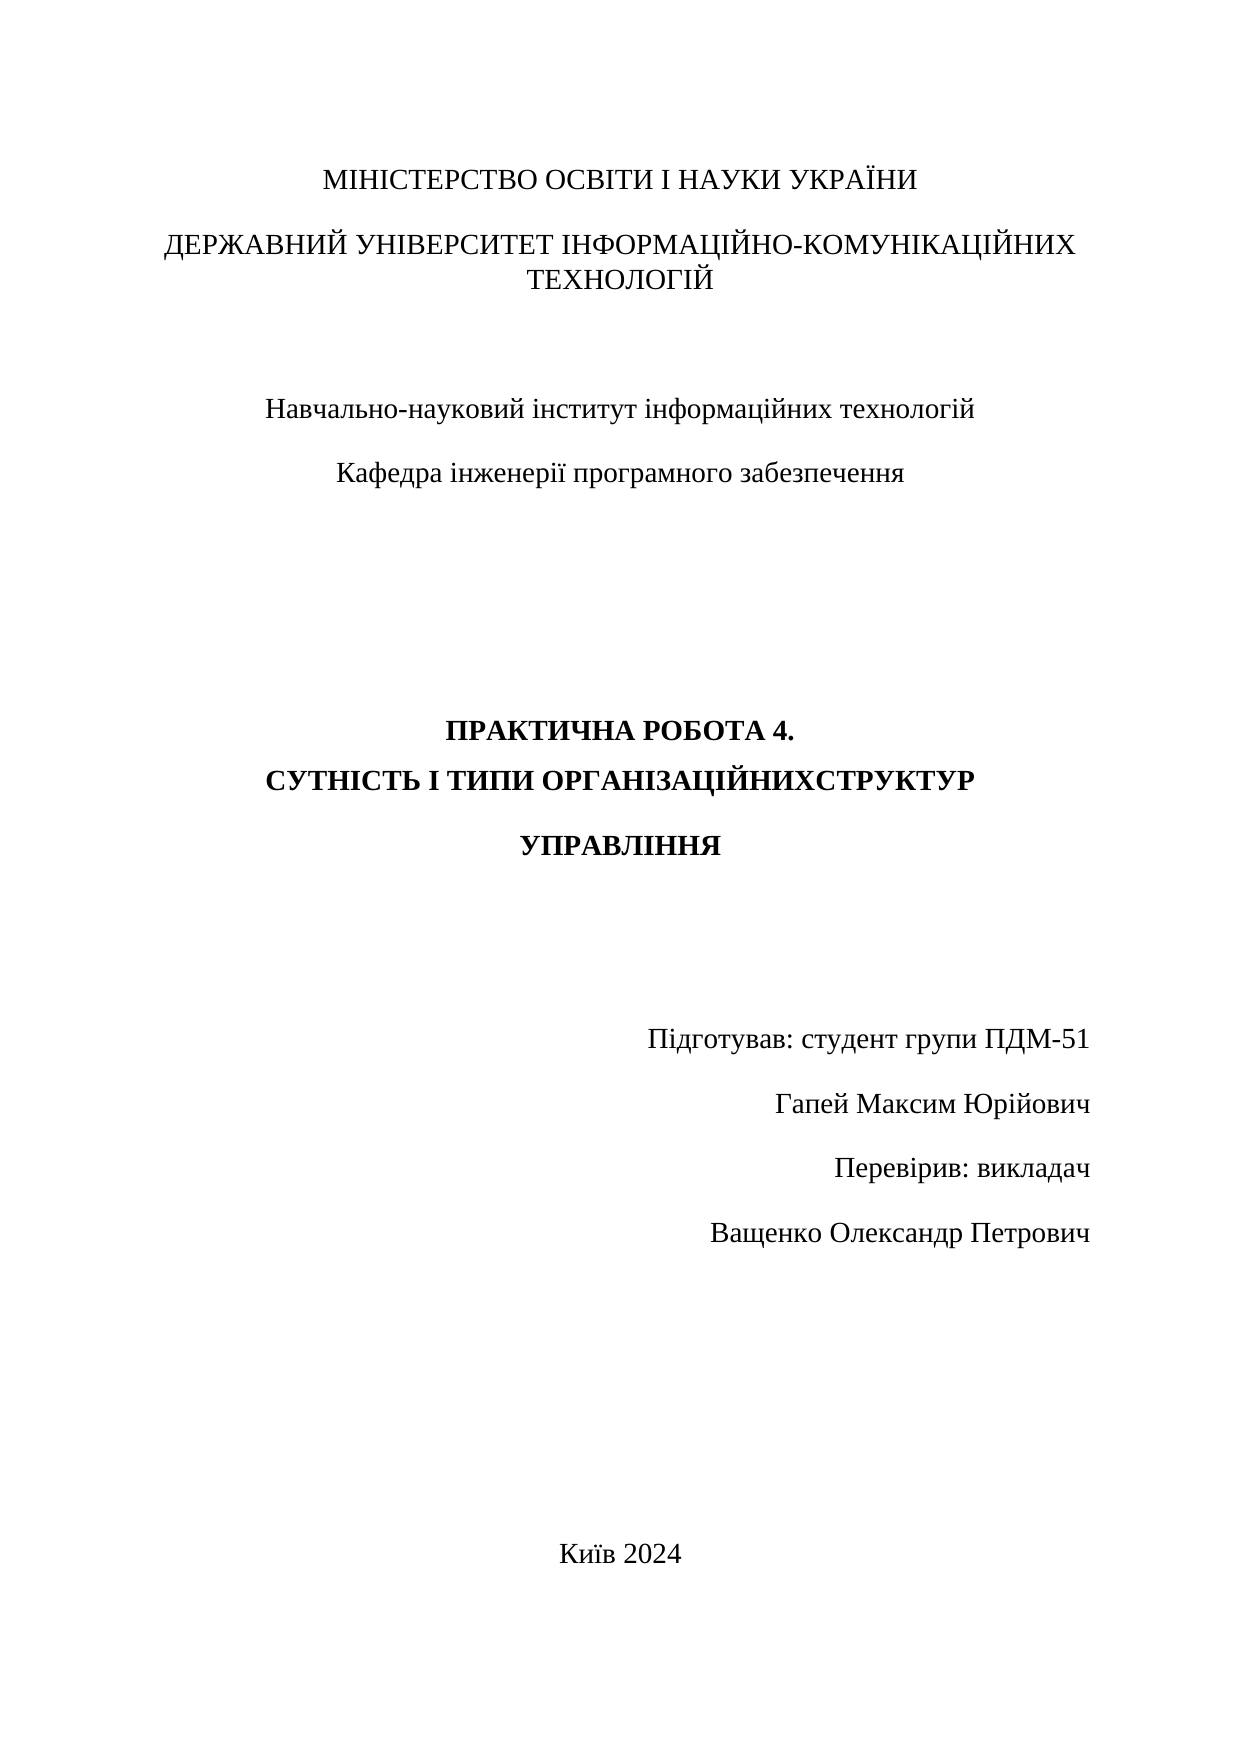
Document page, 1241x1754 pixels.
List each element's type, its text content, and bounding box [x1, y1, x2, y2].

text УПРАВЛІННЯ [150, 828, 1090, 861]
text ПРАКТИЧНА РОБОТА 4. [150, 713, 1090, 746]
text ДЕРЖАВНИЙ УНІВЕРСИТЕТ ІНФОРМАЦІЙНО-КОМУНІКАЦІЙНИХ ТЕХНОЛОГІЙ [150, 227, 1090, 296]
text Перевірив: викладач [150, 1150, 1090, 1184]
text Навчально-науковий інститут інформаційних технологій [150, 391, 1090, 424]
text Київ 2024 [150, 1537, 1090, 1570]
text Підготував: студент групи ПДМ-51 [150, 1022, 1090, 1055]
text Кафедра інженерії програмного забезпечення [150, 455, 1090, 489]
text Ващенко Олександр Петрович [150, 1215, 1090, 1248]
text СУТНІСТЬ І ТИПИ ОРГАНІЗАЦІЙНИХСТРУКТУР [150, 763, 1090, 797]
text Гапей Максим Юрійович [150, 1086, 1090, 1119]
text МІНІСТЕРСТВО ОСВІТИ І НАУКИ УКРАЇНИ [150, 162, 1090, 196]
